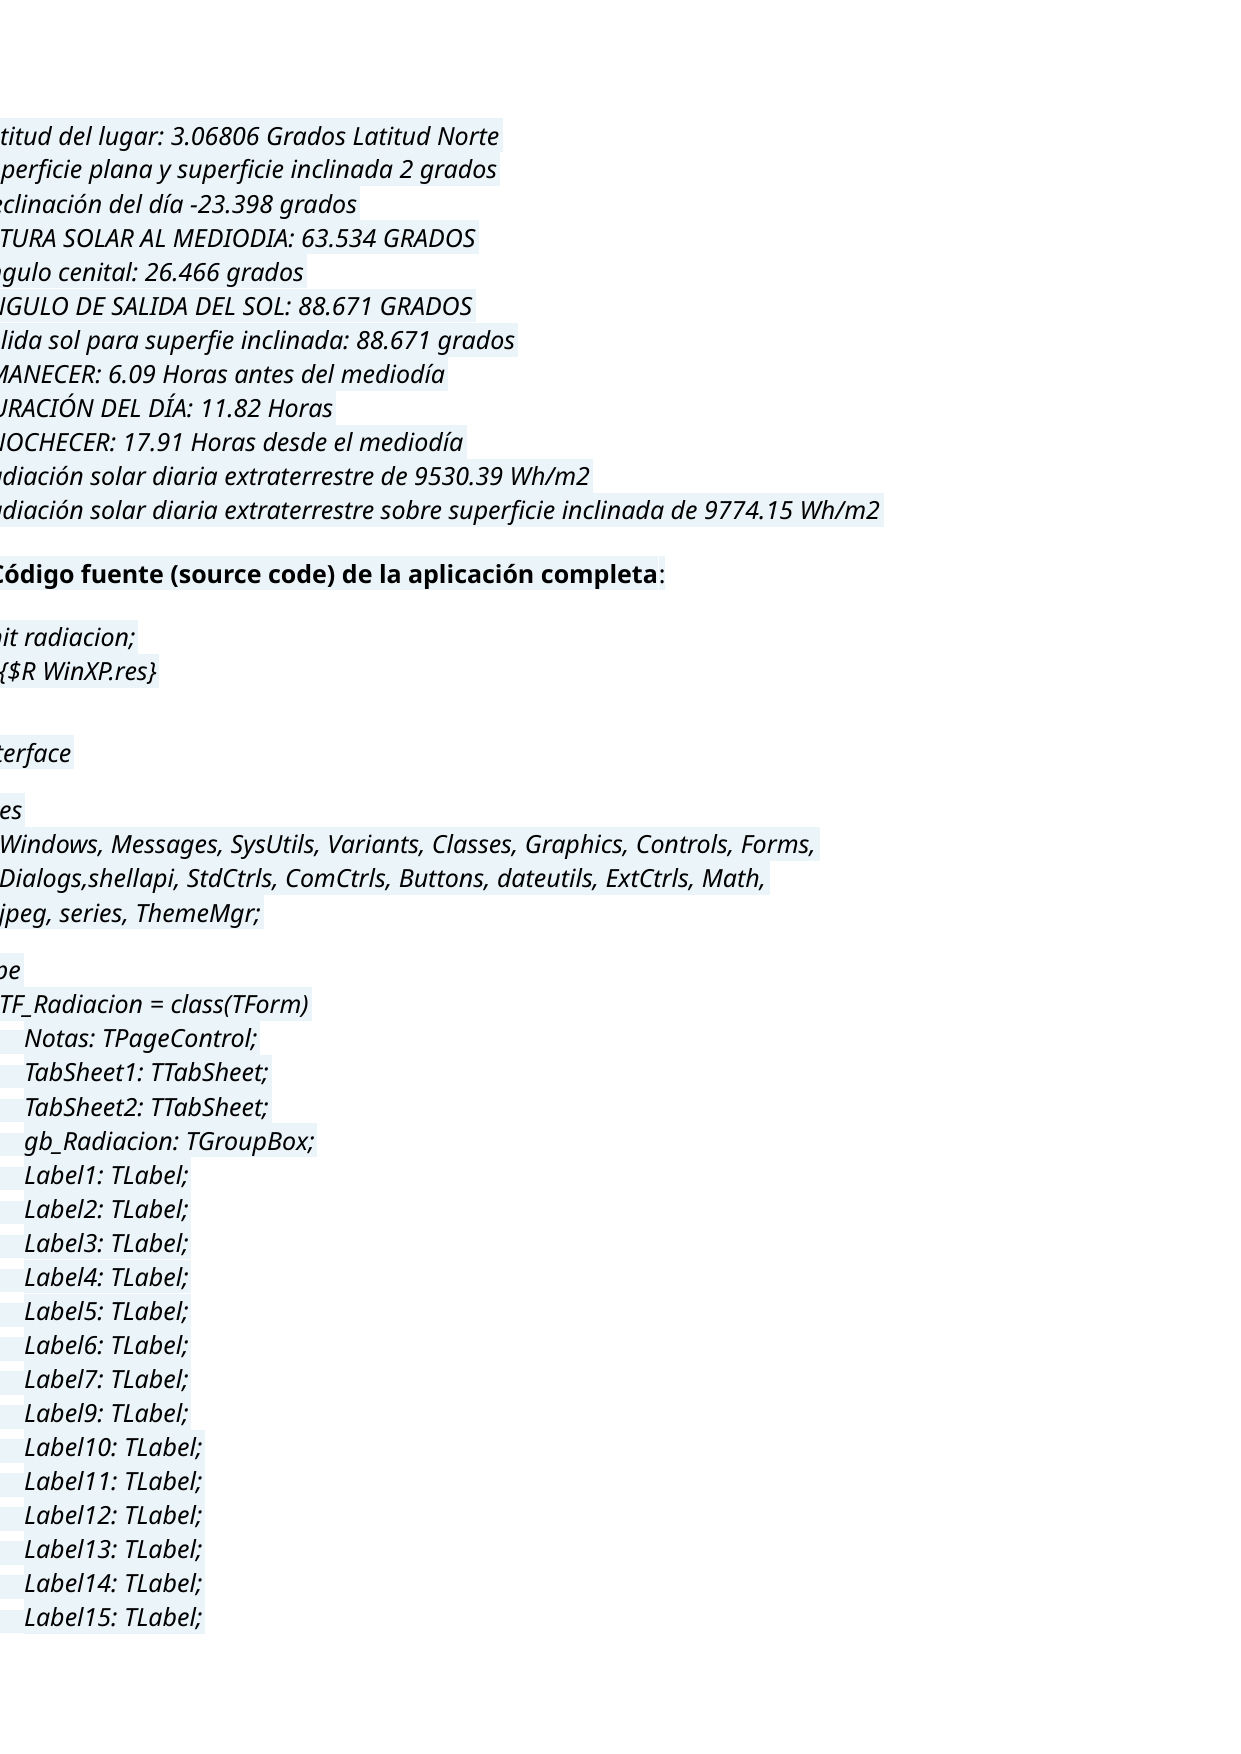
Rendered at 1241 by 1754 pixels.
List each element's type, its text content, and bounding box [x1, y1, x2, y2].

table_header Delphi: AjpdSoft Cálculo de los parámetros de radiación Añadida a la sección Descargas la aplicación AjpdSoft Cálculo de los parámetros de radiación: este programa ha sido desarrollado para el cálculo de la declinación solar así como para calcular la posición del Sol en cualquier día del año. Permite calcular, para una latitud dada, la radiación solar sobre superficie plana o inclinada en la capa exterior de la atmósfera. Los resultados se pueden guardar en fichero de texto, consultar en pantalla o copiar al portapapeles). Liberamos el código fuente - source code en Borland Delphi 6 100% Open Source. Información del cálculo de los parámetros de radiación solar. Características más importantes de AjpdSoft Cálculo de los parámetros de radiación. AjpdSoft Cálculo de los parámetros de radiación en funcionamiento. Instalación y configuración de AjpdSoft Cálculo de los parámetros de radiación. Datos técnicos de AjpdSoft Cálculo de los parámetros de radiación. A quién va dirigida AjpdSoft Cálculo de los parámetros de radiación. Anexo. Ejemplo de cálculos resultantes tras pulsar en "Informe Cálculos". Código fuente (source code) de la aplicación completa. Artículos relacionados. Créditos. Información del cálculo de los parámetros de radiación solar Con el programa pueden obtener datos de radiación para cualquier día del año. Se ha de introducir la latitud del lugar del que se quieren obtener dichos datos, así como la inclinación de la superficie si es que la tuviera, y el día que del que se quiere obtener los resultados. Pulsando el botón Calcular una vez introducidos los datos se obtendrá la DECLINACIÓN SOLAR proveniente de la expresión propuesta por Spencer: De la posición del Sol, los datos obtenidos hacen referencia a la siguiente figura: α es la altura solar. Ψ es el azimut. θz es el ángulo cenital. W, es el ángulo solar y corresponde a la trayectoria del sol, 0º al mediodía. La hora del lugar será aproximadamente una hora más en verano y dos en invierno de la hora solar. La radiación solar en el espacio se mide en valor diario medio resultante de la expresión donde Isc es la constante solar y E0, la corrección de la órbita de la tierra: Con el programa también se obtiene el valor de radiación difusa a partir de datos mensuales de radiación global. El programa incluye los datos de tres localidades y se usa para ello el índice de transparencia diario, que relaciona estas radiaciones, (Kd=Gd/Ids) y se aplica la correlación del Método de Page: D/G=1.00-1.13Kd. Características más importantes de AjpdSoft Cálculo de los parámetros de radiación Aplicación de muy sencillo manejo, muy fácil e intuitiva, todas las opciones están en una misma ventana. La aplicación ha sido desarrollada en el lenguaje de programación Borland Delphi 6. No necesita instalación, es suficiente con ejecutar el fichero calculosradiacion.exe. Calcula la declinación solar, posición del Sol en cualquier día del año, calcula la radiación solar sobre superficie plana y sobre superficie inclinada. Muestra gráficas de los valores medios mensuales de radiación difusa y global de las localidades elegidas. Muestra los cálculos obtenidos en pantalla y permite guardarlos en fichero de texto. AjpdSoft Cálculo de los parámetros de radiación en funcionamiento Esta aplicación o programa informático permite calcular la declinación solar según la posición del Sol en cualquier día del año. Se obtiene así mismo para una latitud dada (gadros, minutos y segundos) la radiación solar sobre una superficie plana en la capa exterior de la atmósfera, medida en vatios hora por metro cuadrado. También puede calcular la radiación para una superficie inclinada (según los grados de inclinación). AjpdSoft Cálculo de los parámetros de radiación calcula, para una hora solar dada, la posición del sol según sus ángulos. La aplicación incluye los datos de los valores emdios mensuales de radiación difusa para tres localidades de las que se disponen datos de radiación global: Almería, Madrid y Santander. Calcula para estas localidades la componente difusa de dicha radiación, basado en el Método de Page, y en función de la radiación total que se recibe para esas localidades, de donde dichas radiaciones extraterrestres se han calculado con el propio programa. En primer lugar, para introducir los datos conocidos marcaremos el chec "Introducir Datos", introduciremos latitud norte (que la aplicación podrá calcular automáticamente en función de los grados, minutos y segundos), los grados de inclinación, el día del año (podremos obtener los días automáticamente para determinadas fechas: Solsticio de Verano: el 21 de junio (día 172 en fecha juliana). Equinoccio de Otoño: el 23 de septiembre (día 266 en fecha juliana). Solsticio de Invierno: el 21 de diciembre (día 355 en fecha juliana). Equinoccio de Primavera: el 31 de marzo (día 80 en fecha juliana). O bien pulsamos los botones para cada uno de estos días del año o bien pulsamos en el desplegable del calendario y seleccionamos el día que deseemos, pulsaremos el botón "Añadir Fecha Indicada" para calcular el día del año de la fecha indicada (fecha juliana). Una vez introducidos los datos conocidos pulsaremos "Calcular" para que la aplicación realice los cálculos automáticos de: declinación en grados, altura solar al mediodía, ángulo cenital, ángulo de salida del sol, salida para superficie inclinada, amanecer, duración del día, anochecer, radiación solar diaria extraterreste (Mh/m2), radiación diaria sobre la superficie inclinada (Wh/m2): Seleccionando en "Valores demdios mensuales de radiación difusa" la localidad (Almería, Madrid o Santander) y pulsando en "Hallar" la aplicación calculará los valores medios de radiación difusa por cada mes: Pulsando el botón "Mostrar gráfica" podremos ver una gráfica comparativa de según los distintos valores de radiación media mensual tanto global cómo difusa por localidad: La aplicación permite exportar el gráfico a bmp (imagen), mostrar una vista previa para seleccionar las opciones antes de la impresión (impresora, márgenes, posición, etc.) o imprimirlo directamente en la impresora predeterminada. En "Posición del Sol", introduciendo la hora, los minutos y los segundos, la aplicación calculará el ángulo horario, el azimut y la altura solar: Pulsando en el botón "Informe Cálculos" podremos ver los cálculos realizados en el cuadro de texto para copiarlos al portapapeles o bien, pulsando en el botón "Guardar Informe" podremos guardarlos en fichero de texto: Seleccionando una carpeta y un nombre de fichero se guardarán los datos de los cálculos de radiación: Ejemplo de cálculos resultantes tras pulsar en "Informe Cálculos". Instalación y configuración de AjpdSoft Cálculo de los parámetros de radiación Podéis descargar el programa con el código fuente (freeware, gratuito) desde esta URL: Descarga gratuita (freeware) de AjpdSoft Cálculo de los parámetros de radiación Para el correcto funcionamiento sólo es necesario el fichero calculosradiacion.exe, el resto de ficheros corresponden al código fuente y no son necesarios para su ejecución. La aplicación no necesita instalación, el fichero calculosradiacion.exe se puede ejecutar directamente. Datos técnicos de AjpdSoft Cálculo de los parámetros de radiación Esta aplicación ha sido desarrollada en el lenguaje de programación Borland Delphi 6. Guarda los cálculos realizados en un fichero de texto plano sin formato (txt). Si eres desarrollador de software y te has registrado en nuestra web (si aún no te has registrado puedes hacerlo desde aquí gratuitamente) puedes descargar el código fuente 100% Open Source (completo y totalmente gratuito) en Borland (ahora Codegear) Delphi 6: AjpdSoft Cálculo de los parámetros de radiación (Código fuente Open Source en Borland Delphi 6) AjpdSoft Cálculo de los parámetros de radiación ha sido testeada y funciona correctamente en equipos con sistemas operativos: Windows 98, Windows XP, Windows 2000 Server, Windows Server 2003, Windows Vista y Windows Seven (7). A quién va dirigida AjpdSoft Cálculo de los parámetros de radiación La aplicación va dirigida a ingenieros y trabajadores que quieran montar placas solares, permite calcular determinados parámetros útiles para el correcto montaje de las placas solares. Anexo Ejemplo de cálculos resultantes tras pulsar en "Informe Cálculos": IMFORME DE CÁLCULOS: FECHA: 25/12/2009 Número de día del año: 359 Latitud del lugar: 3.06806 Grados Latitud Norte Superficie plana y superficie inclinada 2 grados Declinación del día -23.398 grados ALTURA SOLAR AL MEDIODIA: 63.534 GRADOS Ángulo cenital: 26.466 grados ÁNGULO DE SALIDA DEL SOL: 88.671 GRADOS Salida sol para superfie inclinada: 88.671 grados AMANECER: 6.09 Horas antes del mediodía DURACIÓN DEL DÍA: 11.82 Horas ANOCHECER: 17.91 Horas desde el mediodía Radiación solar diaria extraterrestre de 9530.39 Wh/m2 Radiación solar diaria extraterrestre sobre superficie inclinada de 9774.15 Wh/m2 Código fuente (source code) de la aplicación completa: unit radiacion; {$R WinXP.res} interface uses Windows, Messages, SysUtils, Variants, Classes, Graphics, Controls, Forms, Dialogs,shellapi, StdCtrls, ComCtrls, Buttons, dateutils, ExtCtrls, Math, jpeg, series, ThemeMgr; type TF_Radiacion = class(TForm) Notas: TPageControl; TabSheet1: TTabSheet; TabSheet2: TTabSheet; gb_Radiacion: TGroupBox; Label1: TLabel; Label2: TLabel; Label3: TLabel; Label4: TLabel; Label5: TLabel; Label6: TLabel; Label7: TLabel; Label9: TLabel; Label10: TLabel; Label11: TLabel; Label12: TLabel; Label13: TLabel; Label14: TLabel; Label15: TLabel; Label8: TLabel; Label16: TLabel; E_1: TEdit; E_2: TEdit; E_3: TEdit; E_4: TEdit; E_5: TEdit; E_6: TEdit; E_12: TEdit; E_11: TEdit; E_10: TEdit; E_9: TEdit; E_8: TEdit; E_7: TEdit; E_24: TEdit; E_23: TEdit; E_22: TEdit; E_21: TEdit; E_20: TEdit; E_19: TEdit; RB_almeria: TRadioButton; RB_madrid: TRadioButton; RB_santander: TRadioButton; Button1: TButton; E_18: TEdit; E_17: TEdit; E_16: TEdit; E_15: TEdit; E_14: TEdit; E_13: TEdit; B_informe: TButton; B_Guardar: TButton; B_salir: TButton; M_resultados: TMemo; GB_datos: TGroupBox; B_calcular: TButton; P_fecha: TPanel; L_dia: TLabel; E_numeroDedia: TEdit; DTP_fecha: TDateTimePicker; B_anadirFecha: TButton; B_solsticioVerano: TButton; B_equinoccioOtono: TButton; B_SolsticioInvierno: TButton; B_EquinoccioPrimavera: TButton; P_latitud: TPanel; LE_Latitud: TLabeledEdit; LE_grados: TLabeledEdit; LE_minutos: TLabeledEdit; LE_Segundos: TLabeledEdit; CB_grados: TCheckBox; B_convertirLatitud: TButton; LE_Inclinacion: TLabeledEdit; CB_datos: TCheckBox; P_resultados: TGroupBox; L_alturaSolar: TLabel; L_alturaCenital: TLabel; L_resultado: TLabel; L_angulosalidaSol: TLabel; L_DuracionDia: TLabel; L_fecha: TLabel; L_horaSalidaSol: TLabel; L_horaPuestasol: TLabel; L_anguloSalidaInclinada: TLabel; L_radiacionInclinada: TLabel; L_radiacionExtra: TLabel; E_declinacion: TEdit; E_radiacionInclinada: TEdit; E_radiacion: TEdit; GB_posicionSol: TGroupBox; L_azimut: TLabel; L_alturaDelSol: TLabel; L_anguloSolar: TLabel; L_segundos: TLabel; L_hora: TLabel; L_minutos: TLabel; E_segundos: TEdit; CB_posicionDelSol: TCheckBox; B_Posicion: TButton; LE_azimut: TLabeledEdit; LE_alturaSolar: TLabeledEdit; LE_anguloSolar: TLabeledEdit; E_Hora: TEdit; E_minutos: TEdit; SaveDialog1: TSaveDialog; Image1: TImage; Image2: TImage; btGrafica: TButton; LWEB: TLabel; ThemeManager1: TThemeManager; procedure B_calcularClick(Sender: TObject); procedure CB_gradosClick(Sender: TObject); procedure B_convertirLatitudClick(Sender: TObject); procedure CB_datosClick(Sender: TObject); procedure B_anadirFechaClick(Sender: TObject); procedure B_solsticioVeranoClick(Sender: TObject); procedure FormCreate(Sender: TObject); procedure B_equinoccioOtonoClick(Sender: TObject); procedure B_SolsticioInviernoClick(Sender: TObject); procedure B_EquinoccioPrimaveraClick(Sender: TObject); procedure CB_posicionDelSolClick(Sender: TObject); procedure B_PosicionClick(Sender: TObject); procedure Button1Click(Sender: TObject); procedure RB_almeriaClick(Sender: TObject); procedure RB_madridClick(Sender: TObject); procedure RB_santanderClick(Sender: TObject); procedure B_salirClick(Sender: TObject); procedure B_informeClick(Sender: TObject); procedure B_GuardarClick(Sender: TObject); procedure btGraficaClick(Sender: TObject); procedure LWEBClick(Sender: TObject); private { Private declarations } public { Public declarations } end; var F_Radiacion: TF_Radiacion; implementation uses grafica; {$R *.dfm} procedure TF_Radiacion.B_calcularClick(Sender: TObject); var i,j,k,di,numerodeldia : integer; t,de,dec,w,l,Lrad,wgrad,DurDia,alfa,alfaGrad,altCen,salSol,finSol,beta,w2, w2grad,betaRad, E0,Iod,Iod2: real; declinacion,anguloSolar,angulosolargrados,duracionDia,alturaSol, alturaCenital,salidaSolar,puestasol,AngulosolarInclinacion,radiaciondiaria, radiacionDiariaInclinada : string; begin val(LE_Latitud.text,l,i); val(E_numeroDedia.Text,di,j); val(LE_Inclinacion.text,beta,k); if (i<>0) or (j<>0) or (k<>0) then begin if i<>0 then begin showmessage('Introduzca correctamente la latitud del lugar'); LE_Latitud.clear; LE_Latitud.setfocus; end; if j<>0 then begin Showmessage('Introduzca el día del año deseado'); B_anadirFecha.setfocus; end; if k<>0 then begin showmessage('Introduzca un valor correcto'); LE_Inclinacion.setfocus; end; end else begin if (l>90) or (l<0) then begin showmessage('El valor de latitud ha de estar comprendido entre 0º y 90º'); LE_Latitud.Clear; LE_Latitud.setfocus; end else begin B_informe.Enabled := true; numerodeldia := dayoftheyear(DTP_fecha.date); E_numeroDedia.text := inttostr(numerodeldia); L_fecha.caption := 'FECHA: '+datetostr(dtp_fecha.DateTime); t := 2*pi*((di-1)/365); //es el número de día del año de := 0.006918-0.399912*cos(t)+0.070257*sin(t)-0.006758*cos(2*t)+0.000907*sin(2*t) -0.002697*cos(3*t)+0.00148*sin(3*t); // da el valor de la declinacion en el día pedido dec := de*(180/pi); // pasa de radianes a grados str(dec:6:3,declinacion); E_declinacion.Text := declinacion; CB_posicionDelSol.Enabled := true; B_calcular.setfocus; Lrad := ((l*pi)/180); //pone la latitud en radianes w := arcCos(-tan(Lrad)*tan(de)); //angulo solar para la salida del sol cuando alfa = 0 wgrad := w*180/pi; // pone el ángulo de salida del sol en grados str(w:6:3,angulosolar); str(wgrad:6:3,angulosolargrados); L_angulosalidaSol.Caption := 'ÁNGULO DE SALIDA DEL SOL: '+ anguloSolarGrados+' GRADOS'; if (beta<0) or (beta>90) then begin showmessage('La inclinación ha de estar comprendida entre 0 y 90 grados'); LE_Inclinacion.text := '0'; end; betaRad := (beta*pi)/180; w2 := arcCos(-tan(Lrad-betaRad)*tan(de)); //angulo de salida para una superficie inclinada w2grad :=w2*180/pi; str(w2grad:6:3,AngulosolarInclinacion); if (w2 <= w) then // El angulo de salida para sup. inclinada será el mínimo entre w2 y w L_anguloSalidaInclinada.Caption := 'Salida para superfie inclinada: ' + anguloSolarInclinacion+' grados'; if (w2 > w) then L_anguloSalidaInclinada.Caption := 'Salida sol para superfie inclinada: '+ anguloSolarGrados+' grados'; Durdia := (wgrad*2)/15; //duración de un día, 2veces el ángulo salida del sol entre 15 grados que dura cada hora str(durdia:6:2,duracionDia); L_DuracionDia.caption := 'DURACIÓN DEL DÍA: '+duracionDia+' Horas'; SalSol := 12-(durDia/2); str(salsol:6:2,salidaSolar); L_horaSalidaSol.caption := 'AMANECER: '+salidasolar+' Hora Solar'; finSol:= 12+(durDia/2); str(finsol:6:2,puestaSol); L_horaPuestaSol.caption := 'ANOCHECER: '+puestasol+' Hora Solar'; alfa := arcSin(sin(Lrad)*sin(de)+cos(Lrad)*cos(de)*1); //altura solar al mediodía, cosw=1 alfaGrad := alfa*180/pi; str(alfagrad:8:3,alturaSol); L_alturaSolar.Caption := 'ALTURA SOLAR AL MEDIODIA: '+alturaSol+' GRADOS'; altCen := 90-alfaGrad; //el ángulo cenital es complementario de la altura solar str(altCen:8:3,alturacenital); L_alturaCenital.Caption := 'Ángulo cenital: '+alturaCenital+' grados'; E0 := 1+0.03333*cos(2*pi*numerodeldia/365); //radiación global diaria exterior de la admosfera. Iod := (24/pi)*1367*E0*(w*sin(de)*sin(Lrad)+cos(de)*cos(Lrad)*sin(w)); str(Iod:6:2,radiaciondiaria); E_radiacion.text := radiaciondiaria; if (w2 <= w) then //para superficie inclinada se usa el mínimo entre w y w2 Iod2 := (24/pi)*1367*E0*(w2*sin(de)*sin(Lrad-betaRad)+cos(de)*cos(Lrad-betaRad)*sin(w2)); str(Iod2:6:2,radiacionDiariaInclinada); E_radiacionInclinada.text := radiacionDiariaInclinada; if (w2 > w) then Iod2 := (24/pi)*1367*E0*(w*sin(de)*sin(Lrad-betaRad)+cos(de)*cos(Lrad-betaRad)*sin(w)); str(Iod2:6:2,radiacionDiariaInclinada); E_radiacionInclinada.text := radiacionDiariaInclinada; end; end; end; procedure TF_Radiacion.CB_gradosClick(Sender: TObject); begin If CB_grados.checked then begin LE_Latitud.clear; LE_grados.enabled := true; LE_grados.setfocus; LE_minutos.enabled := true; LE_Segundos.enabled := true; B_convertirlatitud.Enabled := true; end else begin LE_grados.enabled := false; LE_minutos.enabled := false; LE_Segundos.enabled := false; B_convertirlatitud.Enabled := false; LE_grados.clear; LE_minutos.clear; LE_Segundos.clear; end; end; procedure TF_Radiacion.B_convertirLatitudClick(Sender: TObject); var g,s,m : integer; r : real; resultado : string; i,j,k : integer; begin val(LE_grados.text,g,i); val(LE_minutos.text,m,j); val(LE_Segundos.Text,s,k); if (i<>0) or (j<>0) or (k<>0) then begin showmessage('Introduzca valores válidos'); LE_grados.setfocus; end else begin r := g+(m/60)+(s/3600); str(r:8:5,resultado); LE_Latitud.Text := resultado; end; end; procedure TF_Radiacion.CB_datosClick(Sender: TObject); begin If CB_datos.checked then begin LE_Inclinacion.Enabled := true; B_calcular.Enabled := true; CB_grados.enabled := true; LE_Latitud.enabled := true; L_dia.Enabled := true; DTP_fecha.enabled := true; B_anadirFecha.enabled := true; B_solsticioVerano.enabled := true; B_SolsticioInvierno.enabled := true; B_equinoccioOtono.enabled := true; B_EquinoccioPrimavera.enabled := true; end else begin LE_Inclinacion.enabled := false; B_calcular.Enabled := false; CB_grados.enabled := false; LE_Latitud.enabled := false; DTP_fecha.enabled := false; B_anadirFecha.enabled := false; B_solsticioVerano.enabled := false; B_SolsticioInvierno.enabled := false; B_equinoccioOtono.enabled := false; B_EquinoccioPrimavera.enabled := false; CB_posicionDelSol.enabled := false; L_dia.Enabled := false; CB_posicionDelSol.Checked := false; end; end; procedure TF_Radiacion.B_anadirFechaClick(Sender: TObject); var dia : TDatetime; d : integer; begin dia := DTP_fecha.date; d := DayOfTheYear(dia); E_numeroDedia.Text := inttostr(d); B_calcular.setfocus; end; procedure TF_Radiacion.B_solsticioVeranoClick(Sender: TObject); var solsticioVer : TDatetime; d : integer; begin solsticioVer := strtodate('21/06/2009'); DTP_fecha.date := solsticioVer; d := dayoftheyear(solsticioVer); E_numeroDedia.Text := inttostr(d); end; procedure TF_Radiacion.FormCreate(Sender: TObject); begin DTP_fecha.date := now; end; procedure TF_Radiacion.B_equinoccioOtonoClick(Sender: TObject); var equinoccioOto : TDatetime; d : integer; begin equinoccioOto := strtodate('23/09/2009'); DTP_fecha.date := equinoccioOto; d := dayoftheyear(equinoccioOto); E_numeroDedia.Text := inttostr(d); end; procedure TF_Radiacion.B_SolsticioInviernoClick(Sender: TObject); var solsticioInv : TDatetime; d : integer; begin solsticioInv := strtodate('21/12/2009'); DTP_fecha.date := solsticioInv; d := dayoftheyear(solsticioInv); E_numeroDedia.Text := inttostr(d); end; procedure TF_Radiacion.B_EquinoccioPrimaveraClick(Sender: TObject); var equinoccioPri : TDatetime; d : integer; begin equinoccioPri := strtodate('21/03/2009'); DTP_fecha.date := equinoccioPri; d := dayoftheyear(equinoccioPri); E_numeroDedia.Text := inttostr(d); end; procedure TF_Radiacion.CB_posicionDelSolClick(Sender: TObject); begin if CB_posicionDelSol.Checked then begin B_Posicion.enabled := true; E_segundos.enabled := true; E_hora.enabled := true; E_minutos.enabled := true; L_azimut.Enabled := true; L_alturaDelSol.enabled := true; L_anguloSolar.enabled:= true; L_segundos.Enabled := true; L_hora.Enabled := true; L_minutos.Enabled := true; E_Hora.setfocus; end else begin E_Hora.enabled := false; E_segundos.enabled := false; E_minutos.enabled := false; B_Posicion.enabled := false; L_segundos.Enabled := false; L_azimut.Enabled := false; L_alturaDelSol.enabled := false; L_anguloSolar.enabled := false; L_hora.Enabled := false; L_minutos.Enabled := false; end; end; procedure TF_Radiacion.B_PosicionClick(Sender: TObject); var h,m,s,hs,w,wgrad,alfa,alfaGrad,L,Lrad,de,deRad,azi,aziGrad : real; i,j,k: integer; angulosolar,azimut,alturaSolar : string; begin val(E_Hora.text,h,i); val(E_minutos.text,m,j); val(E_segundos.text,s,k); if (i<>0) or (j<>0) or (k<>0) then begin showmessage('Introduzca valores horarios correctos'); E_hora.setfocus; end else begin if (E_declinacion.text = '') then begin showmessage('Debe introducir el día en que desea calcular la posicion del sol'); B_anadirFecha.SetFocus; end else begin if (h<0) or (h>23) or (m<0)or (m>59) or (s<0) or (s>59) then begin showmessage('Introduzca valores adecuados: hora entre 0 y 23; '+ 'minutos y segundos entre 0 y 59'); E_hora.SetFocus; end else begin Hs := h+m/60+s/3600; // nos da la hora solar en decimal w := (hs-12)*pi/12; // ángulo solar en radianes wgrad := (hs-12)*180/12; // ángulo solar en grados: 1 hora = 15 grados str(wgrad:6:2,angulosolar); LE_anguloSolar.Text := angulosolar; val(E_declinacion.text,de,i); // coge el valor de la declinacion para ese día val(LE_Latitud.text,l,i); // coge el valor de la latidud del lugar Lrad := l*pi/180; // latitud en radianes DeRad := de*pi/180; // declinacion en radianes //calcula altura solar a cualquier hora alfa := arcSin(sin(Lrad)*sin(DeRad)+cos(Lrad)*cos(DeRad)*cos(w)); alfaGrad := alfa*180/pi; str(alfagrad:8:3,alturaSolar); LE_alturaSolar.Text := alturaSolar; if (Hs = 12) then LE_azimut.text := '0.00' else begin // calcula el azimut en radianes Azi := arcCos((sin(alfa)*sin(LRad)-sin(deRad))/(cos(alfa)*cos(LRad))); AziGrad := azi*180/pi; // azimut en grados str(azigrad:6:2,azimut); LE_azimut.text := azimut; end; end; end; end; end; procedure TF_Radiacion.Button1Click(Sender: TObject); var e,f,m,a,ma,j,ju,ag,s,o,n,di,e2,f2,m2,a2,ma2,j2,ju2,ag2,s2,o2,n2,di2, k1,k2,k3,k4,k5,k6,k7,k8,k9,k19,k10,k11,k12,d1,d2,d3,d4,d5,d6,d7,d8,d9,d10,d11,d12 : real; begin if RB_almeria.Checked then begin e := 2800; //valores medios mensuales de radiacion global E_1.text := floattostr(e); f := 3600; E_2.text := floattostr(f); m := 5100; E_3.Text := floattostr(m); a := 5700; E_4.Text := floattostr(a); ma := 6600; E_5.text := floattostr(ma); j := 7200; E_6.text := floattostr(j); ju := 7100; E_7.text := floattostr(ju); ag := 6500; E_8.text := floattostr(ag); s := 5500; E_9.text := floattostr(s); o := 4200; E_10.text:= floattostr(o); n := 3000; E_11.text := floattostr(n); di := 2500; E_12.text := floattostr(di); e2 := 4700; //valores de radiacion en la atmosfera para el día 15 de cada mes f2 := 6204; m2 := 8014; a2 := 9851; ma2 := 11064; j2 := 11585; ju2 := 11364; ag2 := 10420; s2 := 8846; o2 := 6971; n2 := 5211; di2 := 4338; k1 := e/e2; // k es el cociente entre radiacion global y la extraterrestre: k=Go/Ioc k2 := f/f2; k3 := m/m2; k4 := a/a2; k5 := ma/ma2; k6 := j/j2; k7 := ju/ju2; k8 := ag/ag2; k9 := s/s2; k10 := o/o2; k11 := n/n2; k12 := di/di2; D1 := e*(1-1.13*k1); // se halla el valor de la radiacion difusa por el método de Page E_13.Text := floattostr(d1); D2 := f*(1-1.13*k2); E_14.Text := floattostr(d2); D3 := m*(1-1.13*k3); E_15.Text := floattostr(d3); D4 := a*(1-1.13*k4); E_16.Text := floattostr(d4); D5 := ma*(1-1.13*k5); E_17.Text := floattostr(d5); D6 := j*(1-1.13*k6); E_18.Text := floattostr(d6); D7 := ju*(1-1.13*k7); E_19.Text := floattostr(d7); D8 := ag*(1-1.13*k8); E_20.Text := floattostr(d8); D9 := s*(1-1.13*k9); E_21.Text := floattostr(d9); D10 := o*(1-1.13*k10); E_22.Text := floattostr(d10); D11 := n*(1-1.13*k11); E_23.Text := floattostr(d11); D12 := di*(1-1.13*k12); E_24.Text := floattostr(d12); end; if RB_madrid.Checked then begin e := 2000; //valores medios mensuales de radiacion global E_1.text := floattostr(e); f := 2900; E_2.text := floattostr(f); m := 4300; E_3.Text := floattostr(m); a := 5400; E_4.Text := floattostr(a); ma := 6500; E_5.text := floattostr(ma); j := 7300; E_6.text := floattostr(j); ju := 7600; E_7.text := floattostr(ju); ag := 6700; E_8.text := floattostr(ag); s := 5300; E_9.text := floattostr(s); o := 3600; E_10.text:= floattostr(o); n := 2400; E_11.text := floattostr(n); di := 1800; E_12.text := floattostr(di); e2 := 4089; //valores de radiacion en la atmosfera para el día 15 de cada mes f2 := 5642; m2 := 7569; a2 := 9598; ma2 := 10995; j2 := 11620; ju2 := 11362; ag2 := 10261; s2 := 8490; o2 := 6460; n2 := 4615; di2 := 3222; k1 := e/e2; // k es el cociente entre radiacion global y la extraterrestre: k=Go/Ioc k2 := f/f2; k3 := m/m2; k4 := a/a2; k5 := ma/ma2; k6 := j/j2; k7 := ju/ju2; k8 := ag/ag2; k9 := s/s2; k10 := o/o2; k11 := n/n2; k12 := di/di2; D1 := e*(1-1.13*k1); // se halla el valor de la radiacion difusa por el método de Page E_13.Text := floattostr(d1); D2 := f*(1-1.13*k2); E_14.Text := floattostr(d2); D3 := m*(1-1.13*k3); E_15.Text := floattostr(d3); D4 := a*(1-1.13*k4); E_16.Text := floattostr(d4); D5 := ma*(1-1.13*k5); E_17.Text := floattostr(d5); D6 := j*(1-1.13*k6); E_18.Text := floattostr(d6); D7 := ju*(1-1.13*k7); E_19.Text := floattostr(d7); D8 := ag*(1-1.13*k8); E_20.Text := floattostr(d8); D9 := s*(1-1.13*k9); E_21.Text := floattostr(d9); D10 := o*(1-1.13*k10); E_22.Text := floattostr(d10); D11 := n*(1-1.13*k11); E_23.Text := floattostr(d11); D12 := di*(1-1.13*k12); E_24.Text := floattostr(d12); end; if RB_santander.Checked then begin e := 1300; //valores medios mensuales de radiacion global E_1.text := floattostr(e); f := 1900; E_2.text := floattostr(f); m := 2900; E_3.Text := floattostr(m); a := 3900; E_4.Text := floattostr(a); ma := 4500; E_5.text := floattostr(ma); j := 5100; E_6.text := floattostr(j); ju := 5200; E_7.text := floattostr(ju); ag := 4400; E_8.text := floattostr(ag); s := 3800; E_9.text := floattostr(s); o := 2400; E_10.text:= floattostr(o); n := 1600; E_11.text := floattostr(n); di := 1100; e2 := 3567; //valores de radiacion en la atmosfera para el día 15 de cada mes f2 := 5152; m2 := 7169; a2 := 9355; ma2 := 10911; j2 := 11627; ju2 := 11336; ag2 := 10099; s2 := 8163; o2 := 6008; n2 := 4103; di2 := 3200; k1 := e/e2; // k es el cociente entre radiacion global y la extraterrestre: k=Go/Ioc k2 := f/f2; k3 := m/m2; k4 := a/a2; k5 := ma/ma2; k6 := j/j2; k7 := ju/ju2; k8 := ag/ag2; k9 := s/s2; k10 := o/o2; k11 := n/n2; k12 := di/di2; D1 := e*(1-1.13*k1); // se halla el valor de la radiacion difusa por el método de Page E_13.Text := floattostr(d1); D2 := f*(1-1.13*k2); E_14.Text := floattostr(d2); D3 := m*(1-1.13*k3); E_15.Text := floattostr(d3); D4 := a*(1-1.13*k4); E_16.Text := floattostr(d4); D5 := ma*(1-1.13*k5); E_17.Text := floattostr(d5); D6 := j*(1-1.13*k6); E_18.Text := floattostr(d6); D7 := ju*(1-1.13*k7); E_19.Text := floattostr(d7); D8 := ag*(1-1.13*k8); E_20.Text := floattostr(d8); D9 := s*(1-1.13*k9); E_21.Text := floattostr(d9); D10 := o*(1-1.13*k10); E_22.Text := floattostr(d10); D11 := n*(1-1.13*k11); E_23.Text := floattostr(d11); D12 := di*(1-1.13*k12); E_24.Text := floattostr(d12); end; end; procedure TF_Radiacion.RB_almeriaClick(Sender: TObject); var e,f,m,a,ma,j,ju,ag,s,o,n,di : real; begin e := 2800; //valores medios mensuales de radiacion global E_1.text := floattostr(e); f := 3600; E_2.text := floattostr(f); m := 5100; E_3.Text := floattostr(m); a := 5700; E_4.Text := floattostr(a); ma := 6600; E_5.text := floattostr(ma); j := 7200; E_6.text := floattostr(j); ju := 7100; E_7.text := floattostr(ju); ag := 6500; E_8.text := floattostr(ag); s := 5500; E_9.text := floattostr(s); o := 4200; E_10.text:= floattostr(o); n := 3000; E_11.text := floattostr(n); di := 2500; E_12.text := floattostr(di); E_13.clear; E_14.clear; E_15.clear; E_16.clear; E_17.clear; E_18.clear; E_19.clear; E_20.clear; E_21.Clear; E_22.clear; E_23.Clear; E_24.Clear; end; procedure TF_Radiacion.RB_madridClick(Sender: TObject); var e,f,m,a,ma,j,ju,ag,s,o,n,di : real; begin e := 2000; //valores medios mensuales de radiacion global E_1.text := floattostr(e); f := 2900; E_2.text := floattostr(f); m := 4300; E_3.Text := floattostr(m); a := 5400; E_4.Text := floattostr(a); ma := 6500; E_5.text := floattostr(ma); j := 7300; E_6.text := floattostr(j); ju := 7600; E_7.text := floattostr(ju); ag := 6700; E_8.text := floattostr(ag); s := 5300; E_9.text := floattostr(s); o := 3600; E_10.text:= floattostr(o); n := 2400; E_11.text := floattostr(n); di := 1800; E_12.text := floattostr(di); E_13.clear; E_14.clear; E_15.clear; E_16.clear; E_17.clear; E_18.clear; E_19.clear; E_20.clear; E_21.Clear; E_22.clear; E_23.Clear; E_24.Clear; end; procedure TF_Radiacion.RB_santanderClick(Sender: TObject); var e,f,m,a,ma,j,ju,ag,s,o,n,di : real; begin e := 1300; //valores medios mensuales de radiacion global E_1.text := floattostr(e); f := 1900; E_2.text := floattostr(f); m := 2900; E_3.Text := floattostr(m); a := 3900; E_4.Text := floattostr(a); ma := 4500; E_5.text := floattostr(ma); j := 5100; E_6.text := floattostr(j); ju := 5200; E_7.text := floattostr(ju); ag := 4400; E_8.text := floattostr(ag); s := 3800; E_9.text := floattostr(s); o := 2400; E_10.text:= floattostr(o); n := 1600; E_11.text := floattostr(n); di := 1100; E_12.text := floattostr(di); E_13.clear; E_14.clear; E_15.clear; E_16.clear; E_17.clear; E_18.clear; E_19.clear; E_20.clear; E_21.Clear; E_22.clear; E_23.Clear; E_24.Clear; end; procedure TF_Radiacion.B_salirClick(Sender: TObject); begin Close; end; procedure TF_Radiacion.B_informeClick(Sender: TObject); begin M_resultados.lines.Add('IMFORME DE CÁLCULOS: '); M_resultados.lines.Add(''); M_resultados.lines.Add(L_fecha.caption); M_resultados.lines.Add('Número de día del año: '+E_numeroDedia.text); M_resultados.lines.Add('Latitud del lugar: '+LE_latitud.Text+' Grados Latitud Norte'); M_resultados.lines.Add('Superficie plana y superficie inclinada '+LE_Inclinacion.Text+' grados'); M_resultados.lines.Add('Declinación del día '+E_declinacion.text+' grados'); M_resultados.lines.Add(L_alturaSolar.caption); M_resultados.lines.Add(L_alturaCenital.caption); M_resultados.lines.Add(L_angulosalidaSol.caption); M_resultados.lines.Add(L_anguloSalidaInclinada.caption); M_resultados.lines.Add(L_horaSalidaSol.caption); M_resultados.lines.Add(L_DuracionDia.caption); M_resultados.lines.Add(L_horaPuestasol.caption); M_resultados.lines.Add('Radiación solar diaria extraterrestre de '+E_radiacion.Text+' Wh/m2'); M_resultados.lines.Add('Radiación solar diaria extraterrestre sobre superficie inclinada de ' + E_radiacionInclinada.text+' Wh/m2'); B_informe.Enabled := false; B_Guardar.enabled := true; end; procedure TF_Radiacion.B_GuardarClick(Sender: TObject); begin savedialog1.Title := 'Guardar cálculos realizados'; savedialog1.DefaultExt := 'txt'; savedialog1.filter := 'Archivos de texto (*.txt)|*.txt| Todos los archivos|*.*'; If savedialog1.execute then begin M_resultados.Lines.SaveToFile(savedialog1.filename); M_resultados.Clear; B_Guardar.enabled := false; end else showmessage('Los datos NO han sido salvados'); end; procedure TF_Radiacion.btGraficaClick(Sender: TObject); var serieG : TFastLineSeries; serieDifusa : TFastLineSeries; formulario : TformGrafica; begin if E_13.Text = '' then MessageDlg('Debe seleccionar la localidad y pulsar en "Hallar".', mtWarning, [mbok], 0) else begin formulario := TformGrafica.Create(Application); try formulario.cGrafico.Title.Text.Clear; if RB_almeria.Checked then formulario.cGrafico.Title.Text.Add ('Valores medios mensuales de radiación difusa de Almería'); if RB_madrid.Checked then formulario.cGrafico.Title.Text.Add ('Valores medios mensuales de radiación difusa de Madrid'); if RB_santander.Checked then formulario.cGrafico.Title.Text.Add ('Valores medios mensuales de radiación difusa de Santander'); formulario.cGrafico.LeftAxis.Title.Caption := 'Radiación (Wh/m2)'; serieG := TFastLineSeries.Create(Self); With serieG do begin ParentChart := formulario.cGrafico; Title := 'Global'; AddXY(1, StrToFloat(E_1.Text), 'Enero', clRed); AddXY(2, StrToFloat(E_2.Text), 'Febrero', clRed); AddXY(3, StrToFloat(E_3.Text), 'Marzo', clRed); AddXY(4, StrToFloat(E_4.Text), 'Abril', clRed); AddXY(5, StrToFloat(E_5.Text), 'Mayo', clRed); AddXY(6, StrToFloat(E_6.Text), 'Junio', clRed); AddXY(7, StrToFloat(E_7.Text), 'Julio', clRed); AddXY(8, StrToFloat(E_8.Text), 'Agosto', clRed); AddXY(9, StrToFloat(E_9.Text), 'Septiembre', clRed); AddXY(10, StrToFloat(E_10.Text), 'Octubre', clRed); AddXY(11, StrToFloat(E_11.Text), 'Noviembre', clRed); AddXY(12, StrToFloat(E_12.Text), 'Diciembre', clRed); end; serieDifusa := TFastLineSeries.Create(Self); With serieDifusa do begin ParentChart := formulario.cGrafico; Title := 'Difusa'; AddXY(1, StrToFloat(E_13.Text), 'Enero', clBlue); AddXY(2, StrToFloat(E_14.Text), 'Febrero', clBlue); AddXY(3, StrToFloat(E_15.Text), 'Marzo', clBlue); AddXY(4, StrToFloat(E_16.Text), 'Abril', clBlue); AddXY(5, StrToFloat(E_17.Text), 'Mayo', clRed); AddXY(6, StrToFloat(E_18.Text), 'Junio', clRed); AddXY(7, StrToFloat(E_19.Text), 'Julio', clRed); AddXY(8, StrToFloat(E_20.Text), 'Agosto', clRed); AddXY(9, StrToFloat(E_21.Text), 'Septiembre', clRed); AddXY(10, StrToFloat(E_22.Text), 'Octubre', clRed); AddXY(11, StrToFloat(E_23.Text), 'Noviembre', clRed); AddXY(12, StrToFloat(E_24.Text), 'Diciembre', clRed); end; formulario.ShowModal; finally formulario.Free; end; end; end; procedure TF_Radiacion.LWEBClick(Sender: TObject); begin ShellExecute(Handle, Nil, PChar('http://www.ajpdsoft.com/modules.php?name=News&file=article&sid=443'), Nil, Nil, SW_SHOWNORMAL); end; end. Artículos relacionados AjpdSoft Cálculo parámetros módulos fotovoltaicos. Metodología para resolver problemas de ingeniería con Delphi, interpolación. Código fuente gratuito de aplicaciones completas en Delphi y Visual Basic. AjpdSoft Puntos Pivote. AjpdSoft Cálculo CRC. AjpdSoft Generador de códigos de barras. AjpdSoft Sensor de Movimiento con WebCam. AjpdSoft Conversor Hexadecimal, Decimal, Texto. AjpdSoft Gestión Comercial. Cómo se hizo ''Aviso Cambio IP Pública'' mediante Delphi, php y MySQL. Foro del Proyecto AjpdSoft sobre las aplicaciones de AjpdSoft (dudas, errores, sugerencias). Créditos Artículo realizado íntegramente por Alino (Ingeniero Industrial) miembro del proyecto AjpdSoft. Otros programas desarrollados por Alino: AjpdSoft Cálculo parámetros módulos fotovoltaicos. AjpdSoft Cálculo Interpolación. AjpdSoft Puntos Pivote. AjpdSoft Cálculo de los parámetros de radiación. Nota: Revisado por AjpdSoft el 27-12-2009. Anuncios Enviado el Viernes, 25 diciembre a las 16:58:33 por ajpdsoft [0, 118, 1240, 1634]
